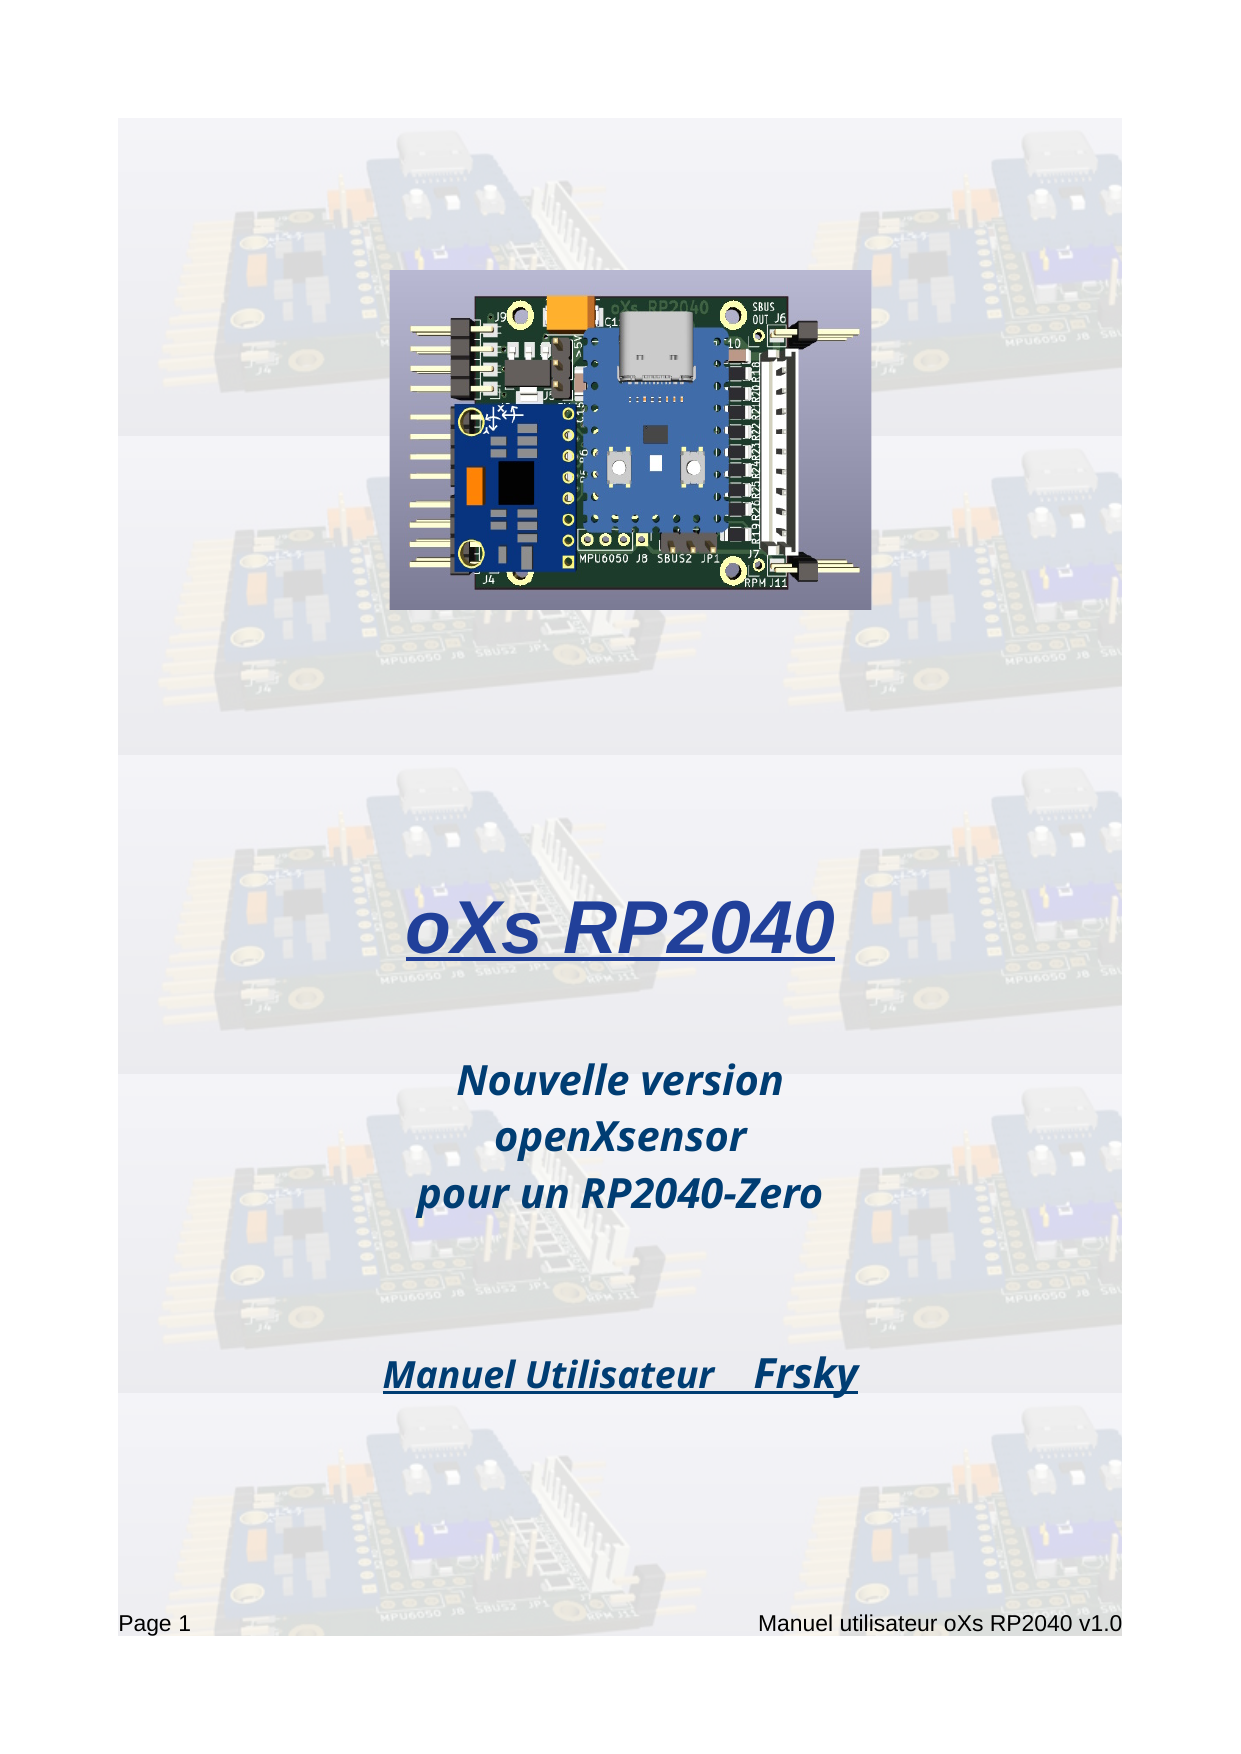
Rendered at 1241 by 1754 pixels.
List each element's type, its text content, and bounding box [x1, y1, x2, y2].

subtitle Manuel Utilisateur Frsky [118, 1343, 1122, 1400]
subtitle pour un RP2040-Zero [118, 1164, 1122, 1221]
subtitle Nouvelle version [118, 1050, 1122, 1107]
subtitle openXsensor [118, 1107, 1122, 1164]
picture [389, 270, 872, 610]
subtitle oXs RP2040 [118, 883, 1122, 969]
